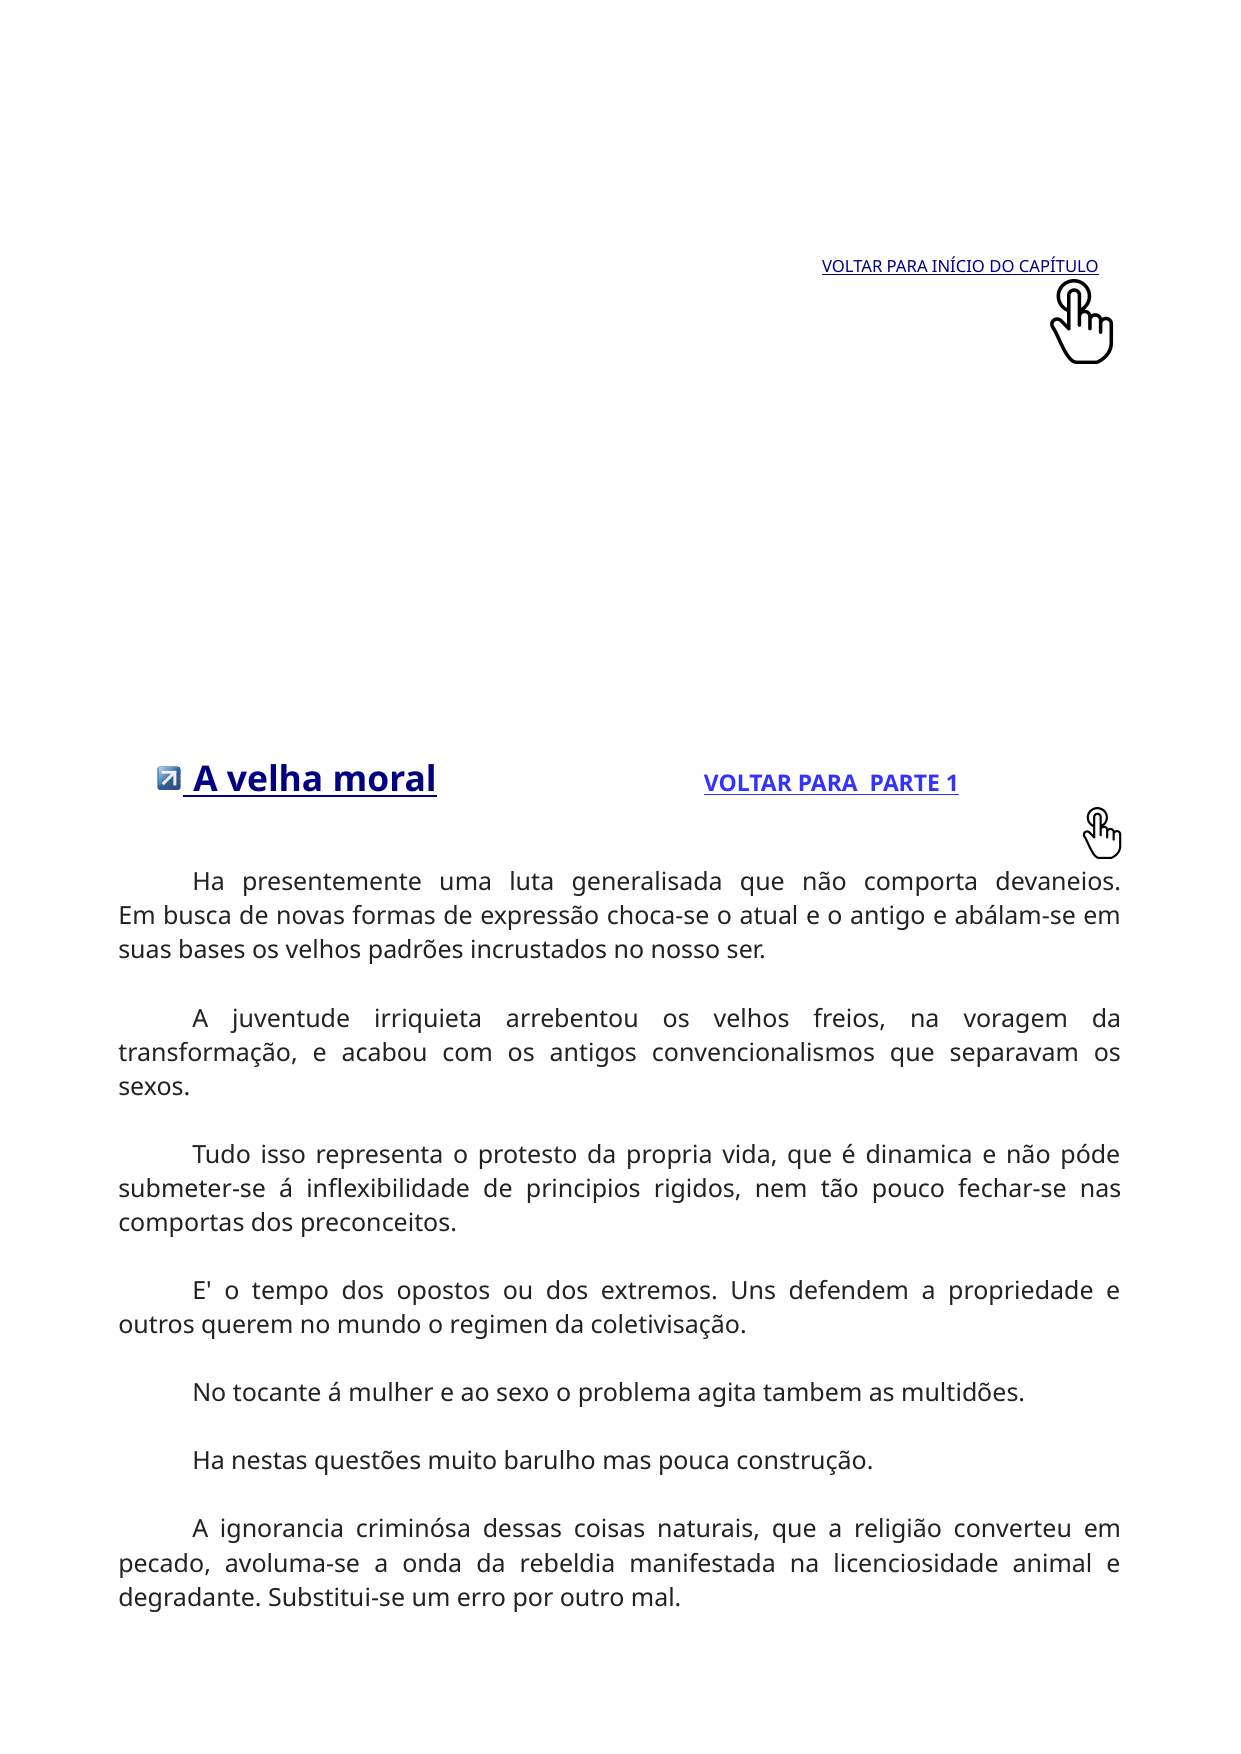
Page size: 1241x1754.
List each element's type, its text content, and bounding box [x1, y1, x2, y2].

text A juventude irriquieta arrebentou os velhos freios, na voragem da transformação, e acabou com os antigos convencionalismos que separavam os sexos. [118, 966, 1122, 1102]
list A velha moral VOLTAR PARA PARTE 1 [156, 754, 1122, 802]
text Tudo isso representa o protesto da propria vida, que é dinamica e não póde submeter-se á inflexibilidade de principios rigidos, nem tão pouco fechar-se nas comportas dos preconceitos. [118, 1102, 1122, 1239]
text A ignorancia criminósa dessas coisas naturais, que a religião converteu em pecado, avoluma-se a onda da rebeldia manifestada na licenciosidade animal e degradante. Substitui-se um erro por outro mal. [118, 1477, 1122, 1613]
text E' o tempo dos opostos ou dos extremos. Uns defendem a propriedade e outros querem no mundo o regimen da coletivisação. [118, 1239, 1122, 1341]
text Ha nestas questões muito barulho mas pouca construção. [118, 1409, 1122, 1477]
text No tocante á mulher e ao sexo o problema agita tambem as multidões. [118, 1341, 1122, 1409]
picture [1076, 807, 1128, 859]
text Ha presentemente uma luta generalisada que não comporta devaneios. Em busca de novas formas de expressão choca-se o atual e o antigo e abálam-se em suas bases os velhos padrões incrustados no nosso ser. [118, 864, 1122, 966]
text VOLTAR PARA INÍCIO DO CAPÍTULO [118, 254, 1122, 277]
picture [1039, 279, 1124, 364]
